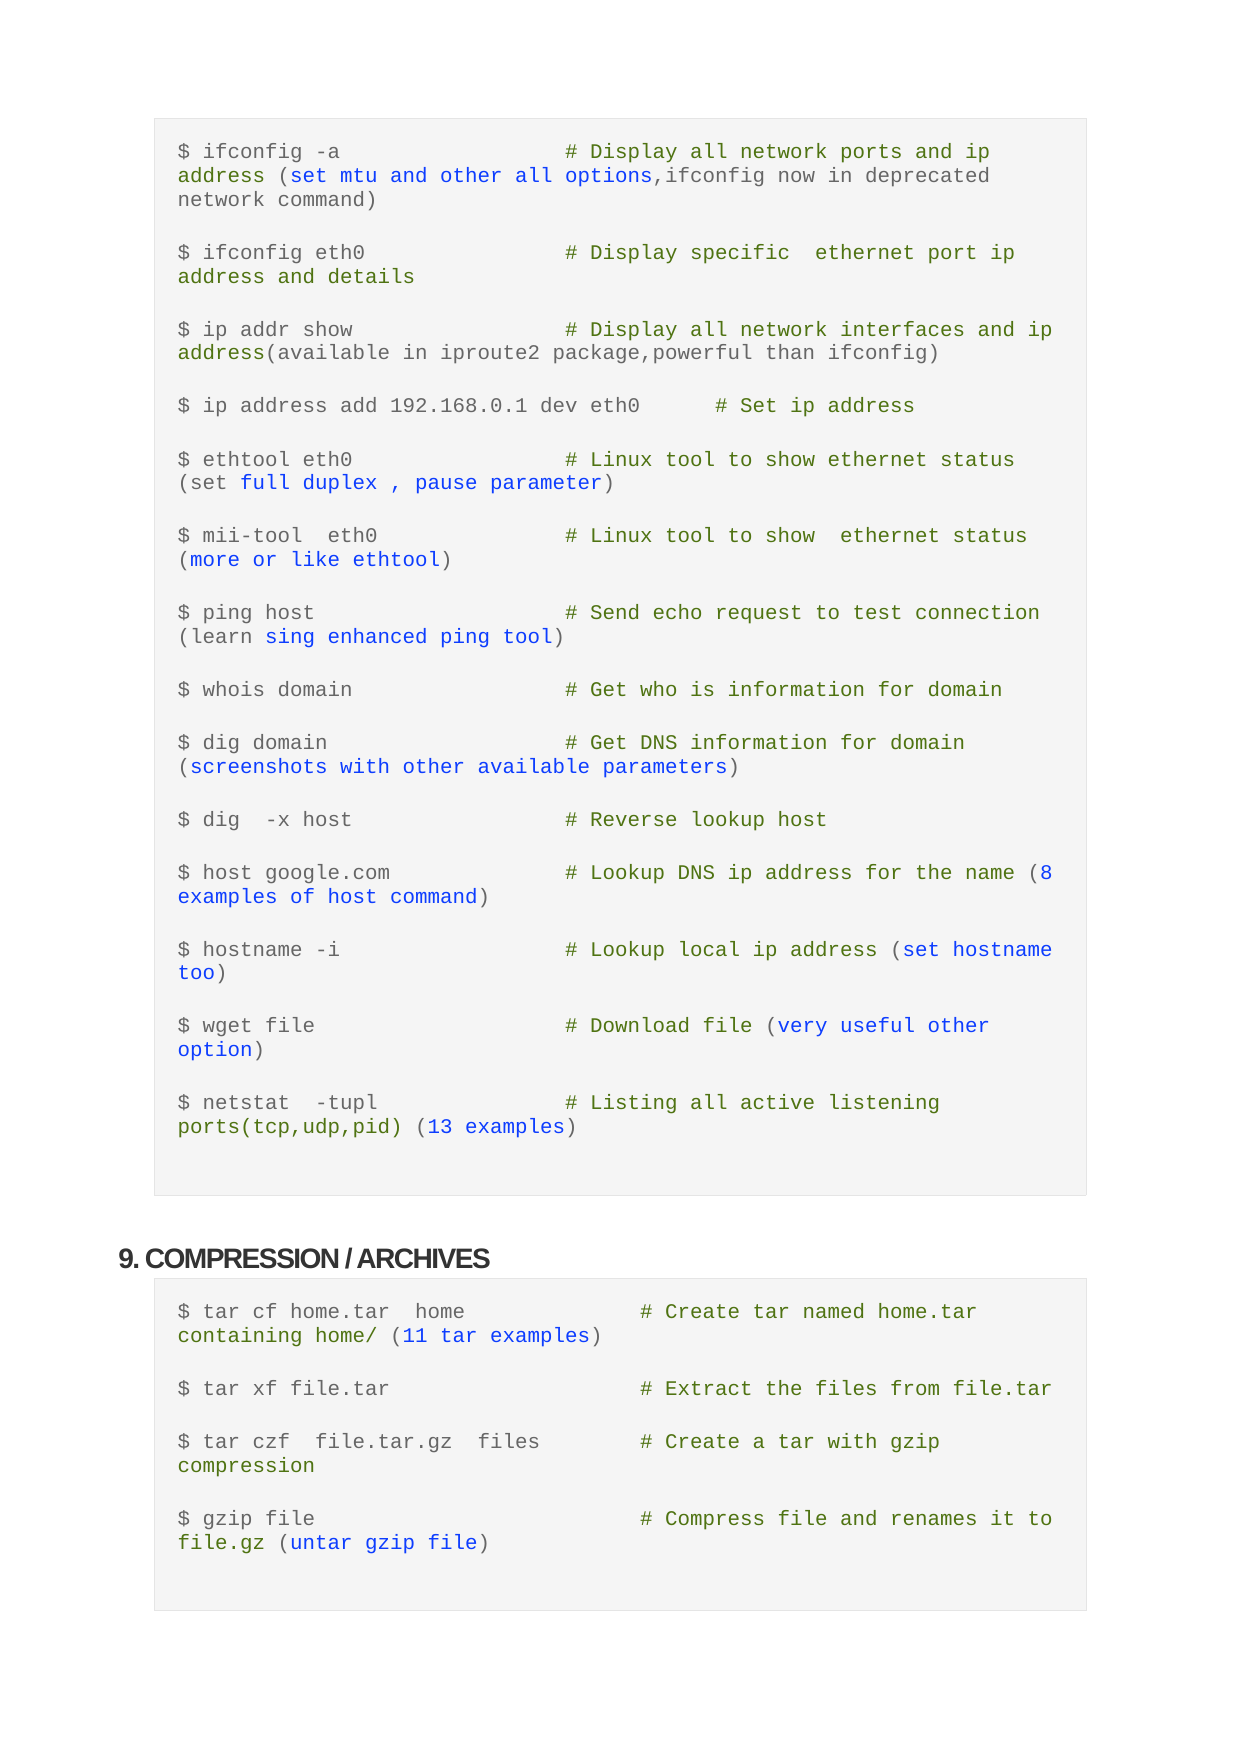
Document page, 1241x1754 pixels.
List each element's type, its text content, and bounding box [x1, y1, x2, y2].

text $ mii-tool eth0 # Linux tool to show ethernet status (more or like ethtool) [155, 502, 1086, 573]
text $ ip addr show # Display all network interfaces and ip address(available in iproute2 package,powerful than ifconfig) [155, 295, 1086, 366]
text $ wget file # Download file (very useful other option) [155, 992, 1086, 1063]
text $ gzip file # Compress file and renames it to file.gz (untar gzip file) [155, 1484, 1086, 1555]
text $ dig domain # Get DNS information for domain (screenshots with other available parameters) [155, 709, 1086, 779]
text $ tar czf file.tar.gz files # Create a tar with gzip compression [155, 1408, 1086, 1478]
subtitle 9. COMPRESSION / ARCHIVES [118, 1225, 1122, 1275]
text $ hostname -i # Lookup local ip address (set hostname too) [155, 915, 1086, 986]
text $ ethtool eth0 # Linux tool to show ethernet status (set full duplex , pause parameter) [155, 425, 1086, 496]
text $ dig -x host # Reverse lookup host [155, 785, 1086, 832]
text $ host google.com # Lookup DNS ip address for the name (8 examples of host command) [155, 838, 1086, 909]
text $ tar cf home.tar home # Create tar named home.tar containing home/ (11 tar examples) [155, 1279, 1086, 1349]
text $ whois domain # Get who is information for domain [155, 656, 1086, 703]
text $ ping host # Send echo request to test connection (learn sing enhanced ping tool) [155, 579, 1086, 649]
text $ ifconfig eth0 # Display specific ethernet port ip address and details [155, 218, 1086, 289]
text $ ip address add 192.168.0.1 dev eth0 # Set ip address [155, 372, 1086, 419]
text $ tar xf file.tar # Extract the files from file.tar [155, 1355, 1086, 1402]
text $ netstat -tupl # Listing all active listening ports(tcp,udp,pid) (13 examples) [155, 1069, 1086, 1139]
text $ ifconfig -a # Display all network ports and ip address (set mtu and other all options,ifconfig now in deprecated network command) [155, 119, 1086, 212]
